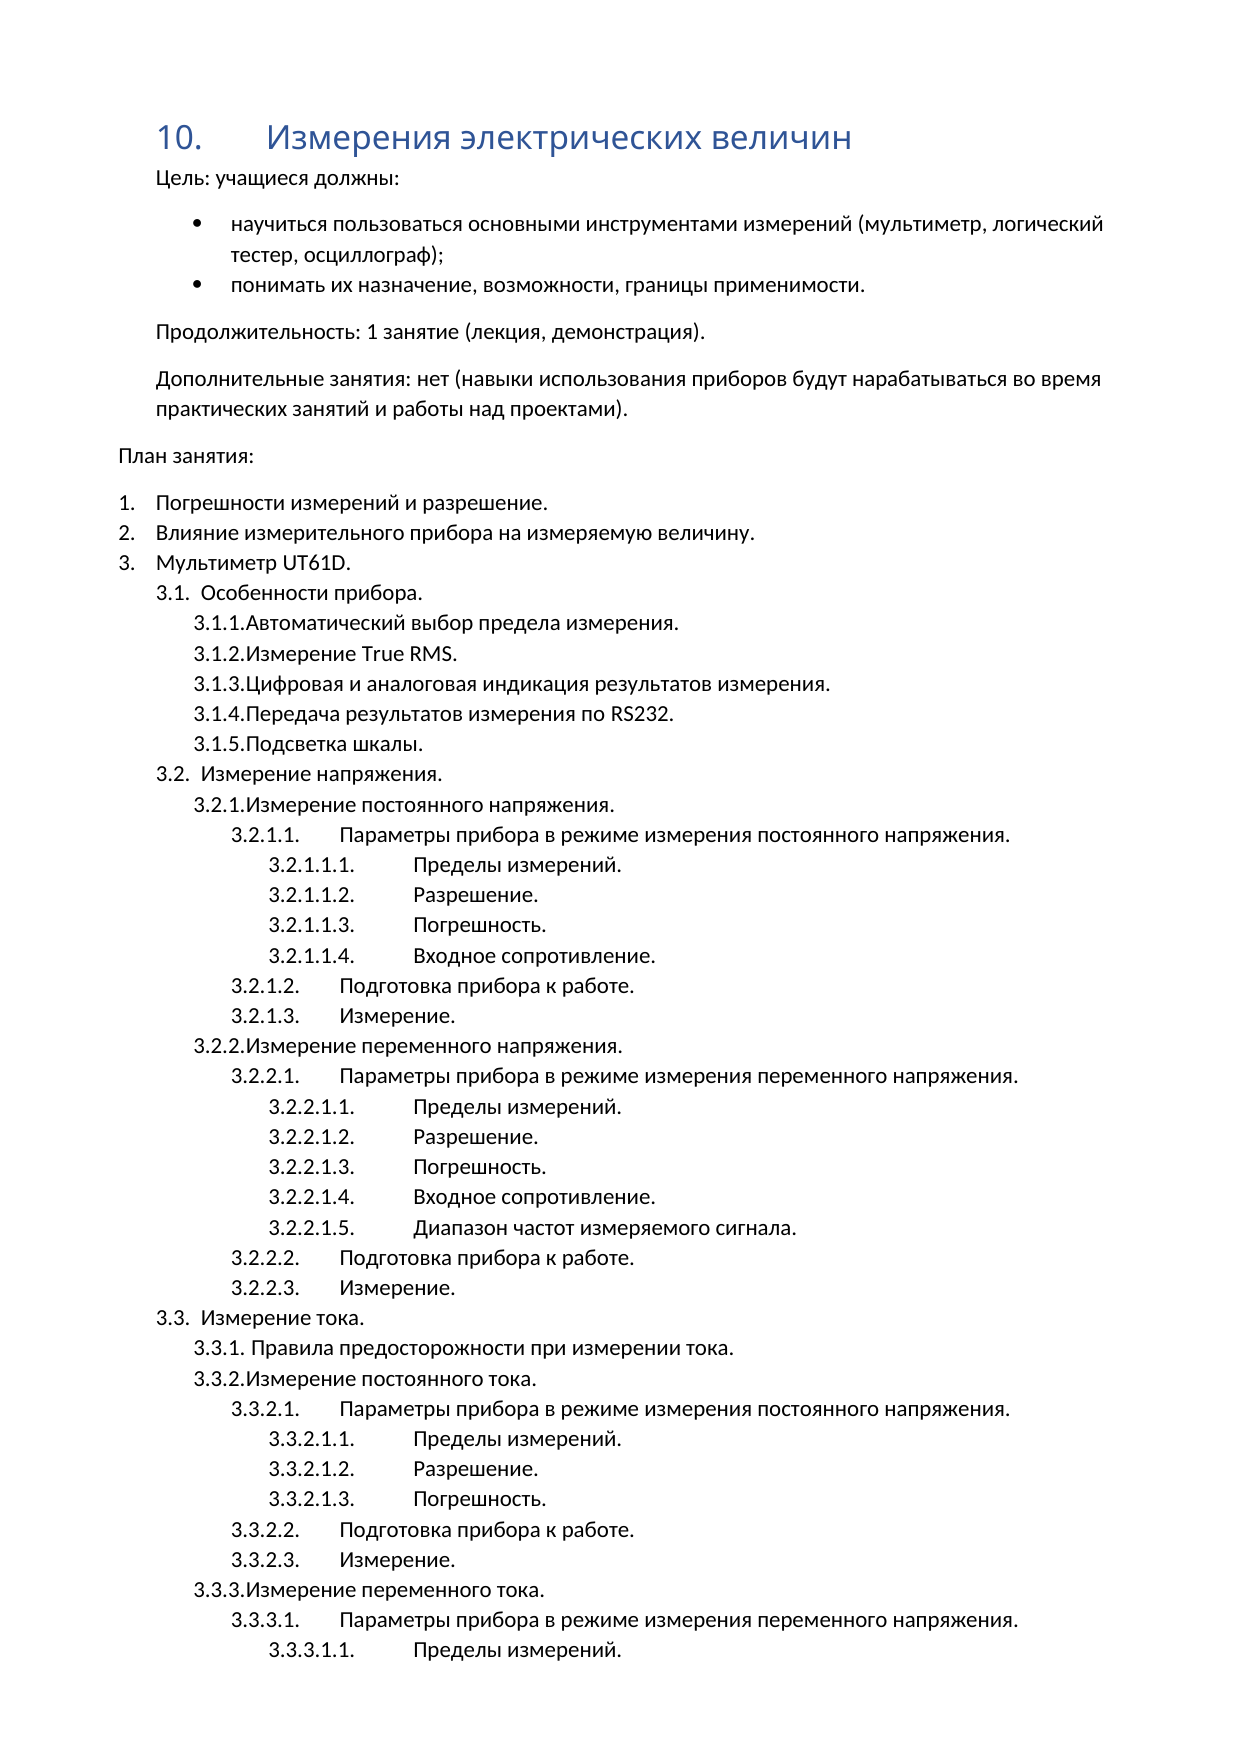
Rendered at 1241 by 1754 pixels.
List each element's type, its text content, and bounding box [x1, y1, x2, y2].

list Измерение True RMS. [193, 639, 1152, 667]
list Особенности прибора. [156, 578, 1152, 606]
list Измерение. [231, 1545, 1152, 1573]
list Мультиметр UT61D. [118, 548, 1152, 576]
list Параметры прибора в режиме измерения переменного напряжения. [231, 1605, 1152, 1633]
list Параметры прибора в режиме измерения постоянного напряжения. [231, 820, 1152, 848]
list Измерение. [231, 1273, 1152, 1301]
list понимать их назначение, возможности, границы применимости. [193, 270, 1152, 298]
list Влияние измерительного прибора на измеряемую величину. [118, 518, 1152, 546]
list Передача результатов измерения по RS232. [193, 699, 1152, 727]
text План занятия: [118, 441, 1152, 469]
list Разрешение. [268, 1122, 1152, 1150]
list Подготовка прибора к работе. [231, 971, 1152, 999]
list Погрешности измерений и разрешение. [118, 488, 1152, 516]
list Погрешность. [268, 1484, 1152, 1512]
list Разрешение. [268, 1454, 1152, 1482]
list Цифровая и аналоговая индикация результатов измерения. [193, 669, 1152, 697]
list Пределы измерений. [268, 1092, 1152, 1120]
list Автоматический выбор предела измерения. [193, 608, 1152, 636]
list Пределы измерений. [268, 1636, 1152, 1663]
list Подготовка прибора к работе. [231, 1515, 1152, 1543]
list Параметры прибора в режиме измерения переменного напряжения. [231, 1062, 1152, 1089]
text Цель: учащиеся должны: [156, 163, 1152, 191]
list Подсветка шкалы. [193, 729, 1152, 757]
list Измерение тока. [156, 1303, 1152, 1331]
list Пределы измерений. [268, 850, 1152, 878]
list Измерение постоянного напряжения. [193, 790, 1152, 818]
list Измерение постоянного тока. [193, 1364, 1152, 1392]
list Диапазон частот измеряемого сигнала. [268, 1213, 1152, 1241]
text Продолжительность: 1 занятие (лекция, демонстрация). [156, 317, 1152, 345]
list Подготовка прибора к работе. [231, 1243, 1152, 1271]
list научиться пользоваться основными инструментами измерений (мультиметр, логический тестер, осциллограф); [193, 209, 1152, 268]
list Пределы измерений. [268, 1424, 1152, 1452]
subtitle Измерения электрических величин [156, 114, 1152, 159]
list Правила предосторожности при измерении тока. [193, 1333, 1152, 1361]
list Входное сопротивление. [268, 941, 1152, 969]
list Параметры прибора в режиме измерения постоянного напряжения. [231, 1394, 1152, 1422]
list Измерение напряжения. [156, 759, 1152, 787]
list Входное сопротивление. [268, 1182, 1152, 1210]
list Измерение переменного тока. [193, 1575, 1152, 1603]
text Дополнительные занятия: нет (навыки использования приборов будут нарабатываться во время практических занятий и работы над проектами). [156, 364, 1152, 422]
list Измерение. [231, 1001, 1152, 1029]
list Погрешность. [268, 911, 1152, 938]
list Разрешение. [268, 880, 1152, 908]
list Погрешность. [268, 1152, 1152, 1180]
list Измерение переменного напряжения. [193, 1031, 1152, 1059]
